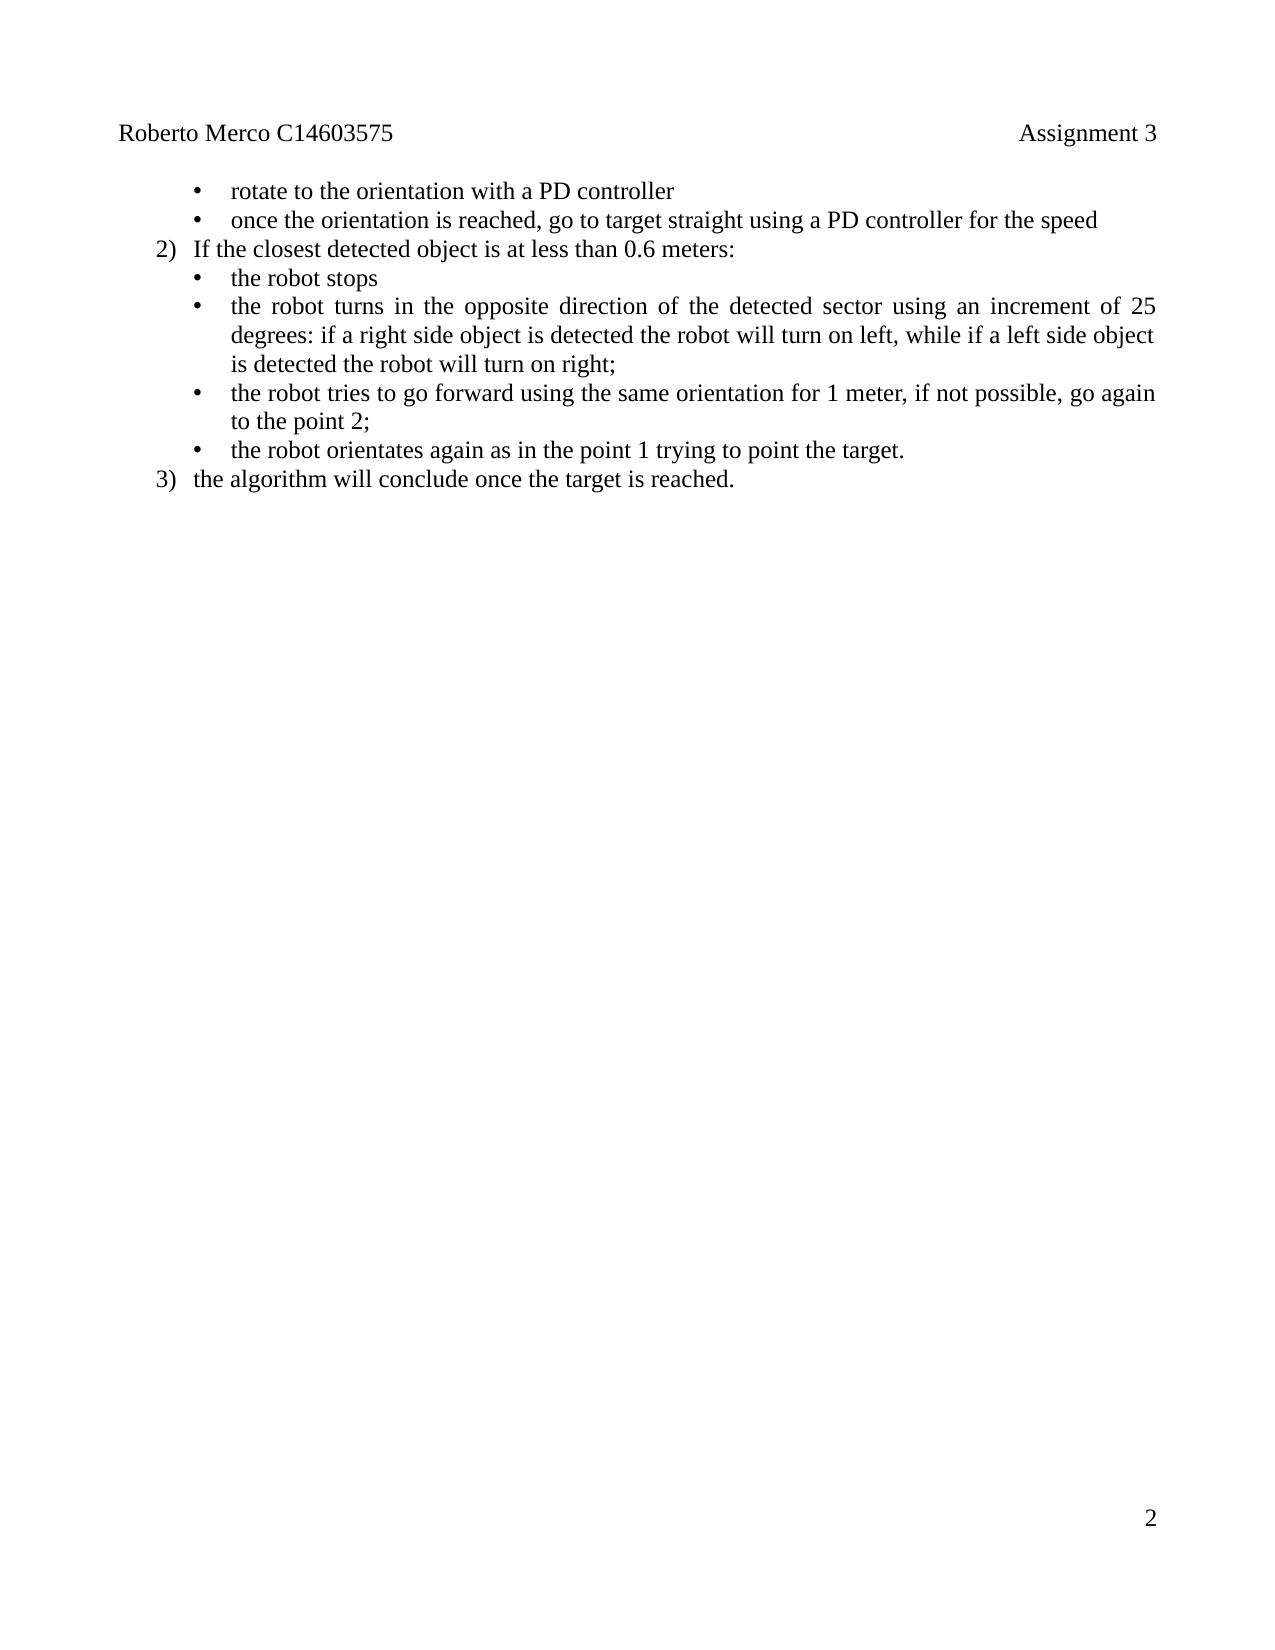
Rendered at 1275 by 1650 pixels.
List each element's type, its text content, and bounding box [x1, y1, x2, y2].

list the algorithm will conclude once the target is reached. [156, 464, 1157, 493]
list the robot stops [193, 263, 1157, 291]
list rotate to the orientation with a PD controller [193, 176, 1157, 205]
list If the closest detected object is at less than 0.6 meters: [156, 234, 1157, 263]
list the robot tries to go forward using the same orientation for 1 meter, if not possible, go again to the point 2; [193, 378, 1157, 435]
list the robot turns in the opposite direction of the detected sector using an increment of 25 degrees: if a right side object is detected the robot will turn on left, while if a left side object is detected the robot will turn on right; [193, 291, 1157, 378]
list the robot orientates again as in the point 1 trying to point the target. [193, 435, 1157, 464]
list once the orientation is reached, go to target straight using a PD controller for the speed [193, 205, 1157, 234]
